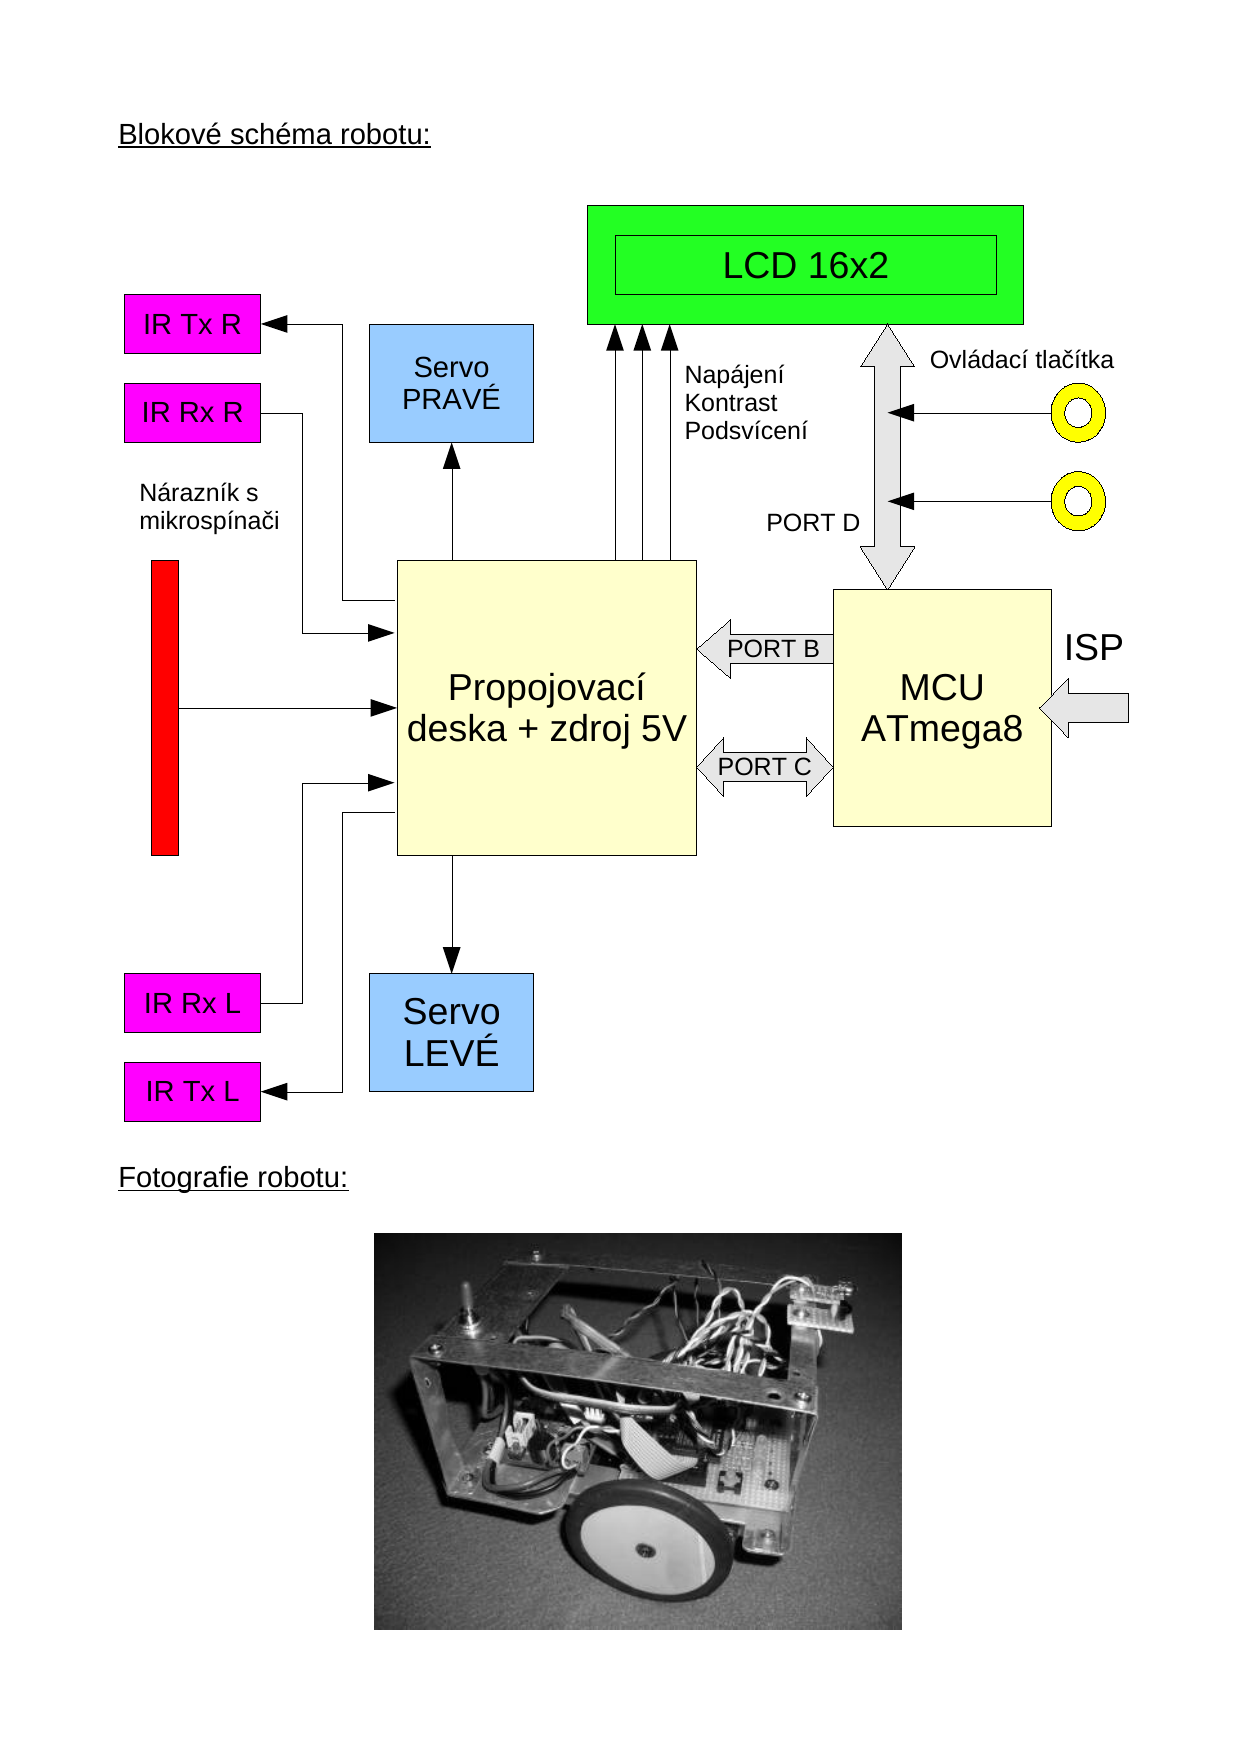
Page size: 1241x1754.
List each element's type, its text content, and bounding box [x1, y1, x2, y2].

text Blokové schéma robotu: [118, 118, 1122, 151]
picture [374, 1233, 902, 1630]
text Fotografie robotu: [118, 1161, 1122, 1194]
